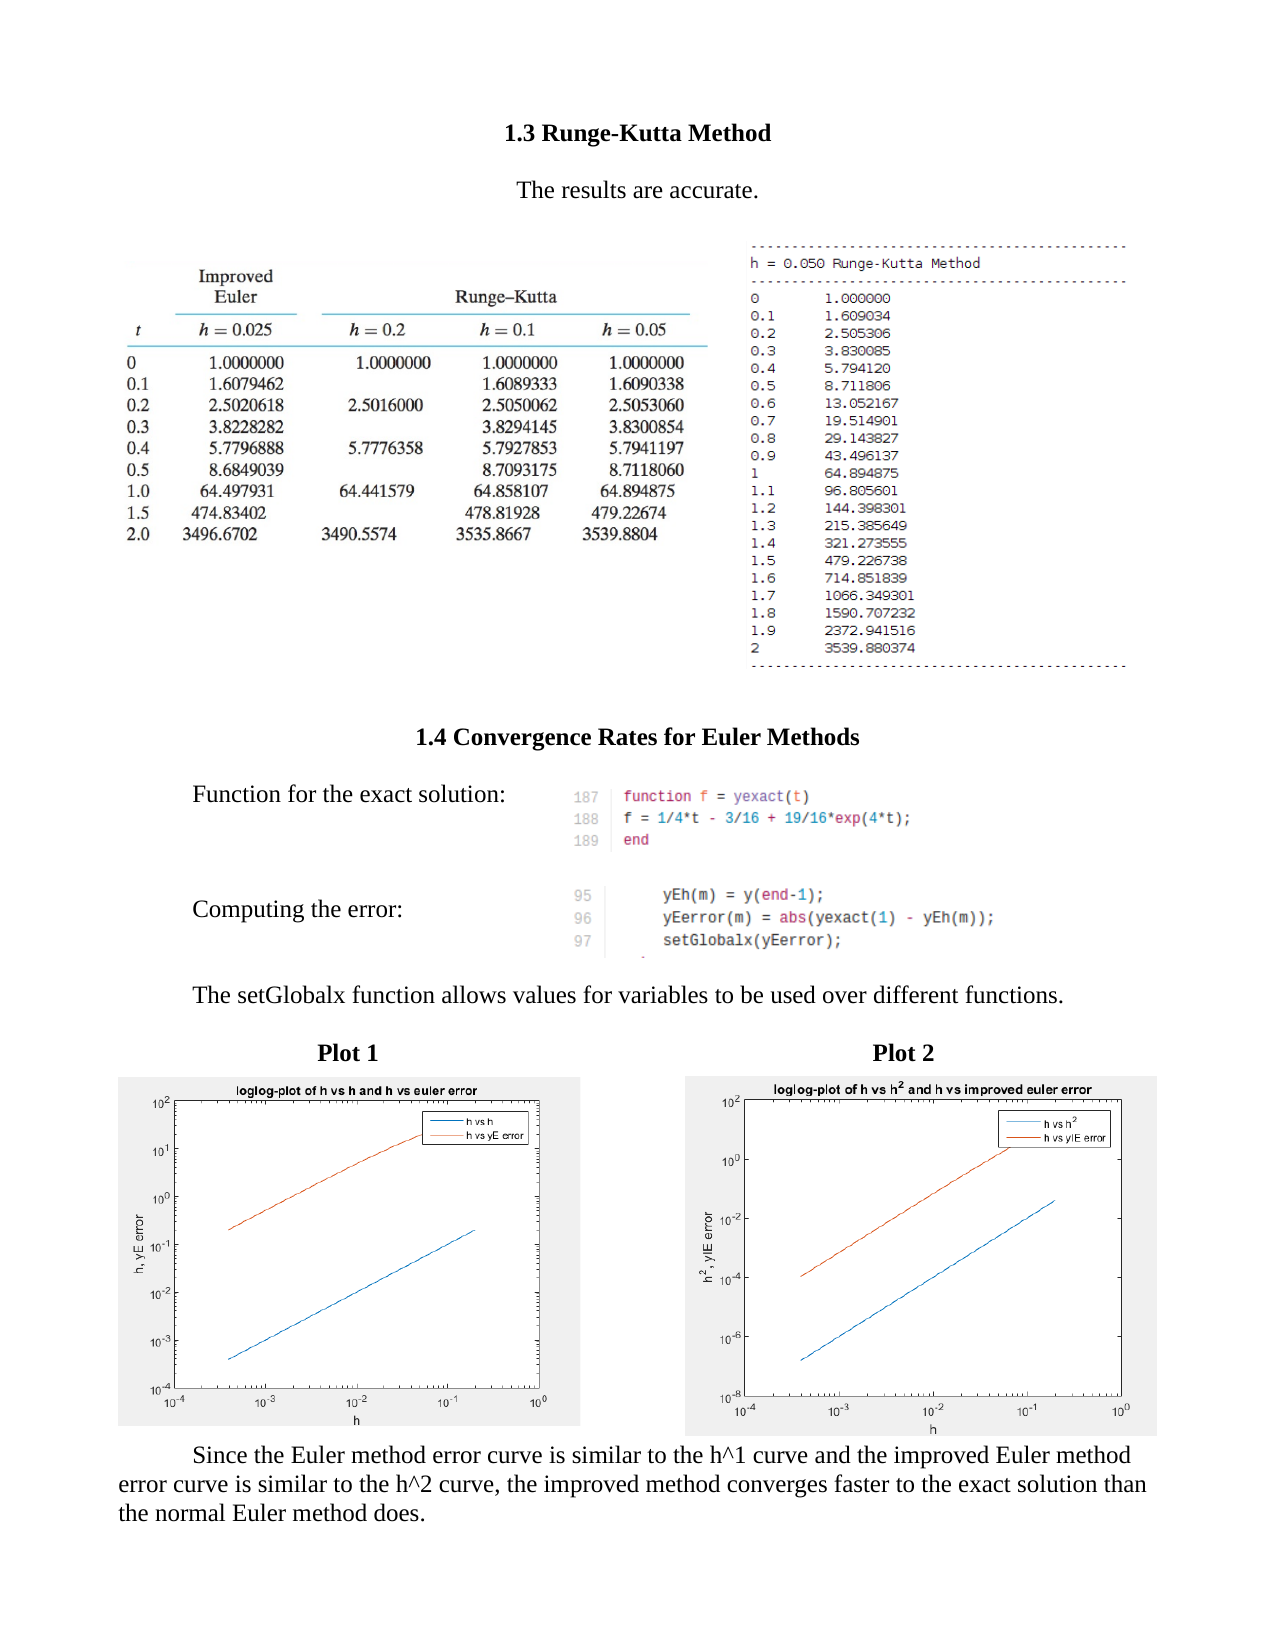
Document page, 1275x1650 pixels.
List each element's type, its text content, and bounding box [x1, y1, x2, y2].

text Function for the exact solution: [118, 779, 1157, 808]
picture [685, 1076, 1157, 1436]
picture [572, 886, 1006, 958]
text Since the Euler method error curve is similar to the h^1 curve and the improved Euler method error curve is similar to the h^2 curve, the improved method converges faster to the exact solution than the normal Euler method does. [118, 1441, 1157, 1527]
picture [118, 261, 708, 546]
picture [746, 241, 1157, 669]
text The setGlobalx function allows values for variables to be used over different functions. [118, 981, 1157, 1009]
text 1.3 Runge-Kutta Method [118, 118, 1157, 147]
text Plot 1 Plot 2 [118, 1038, 1157, 1067]
text 1.4 Convergence Rates for Euler Methods [118, 722, 1157, 751]
text [1006, 894, 1157, 923]
text Computing the error: [118, 894, 572, 923]
picture [118, 1077, 581, 1426]
picture [566, 789, 959, 852]
text The results are accurate. [118, 176, 1157, 204]
